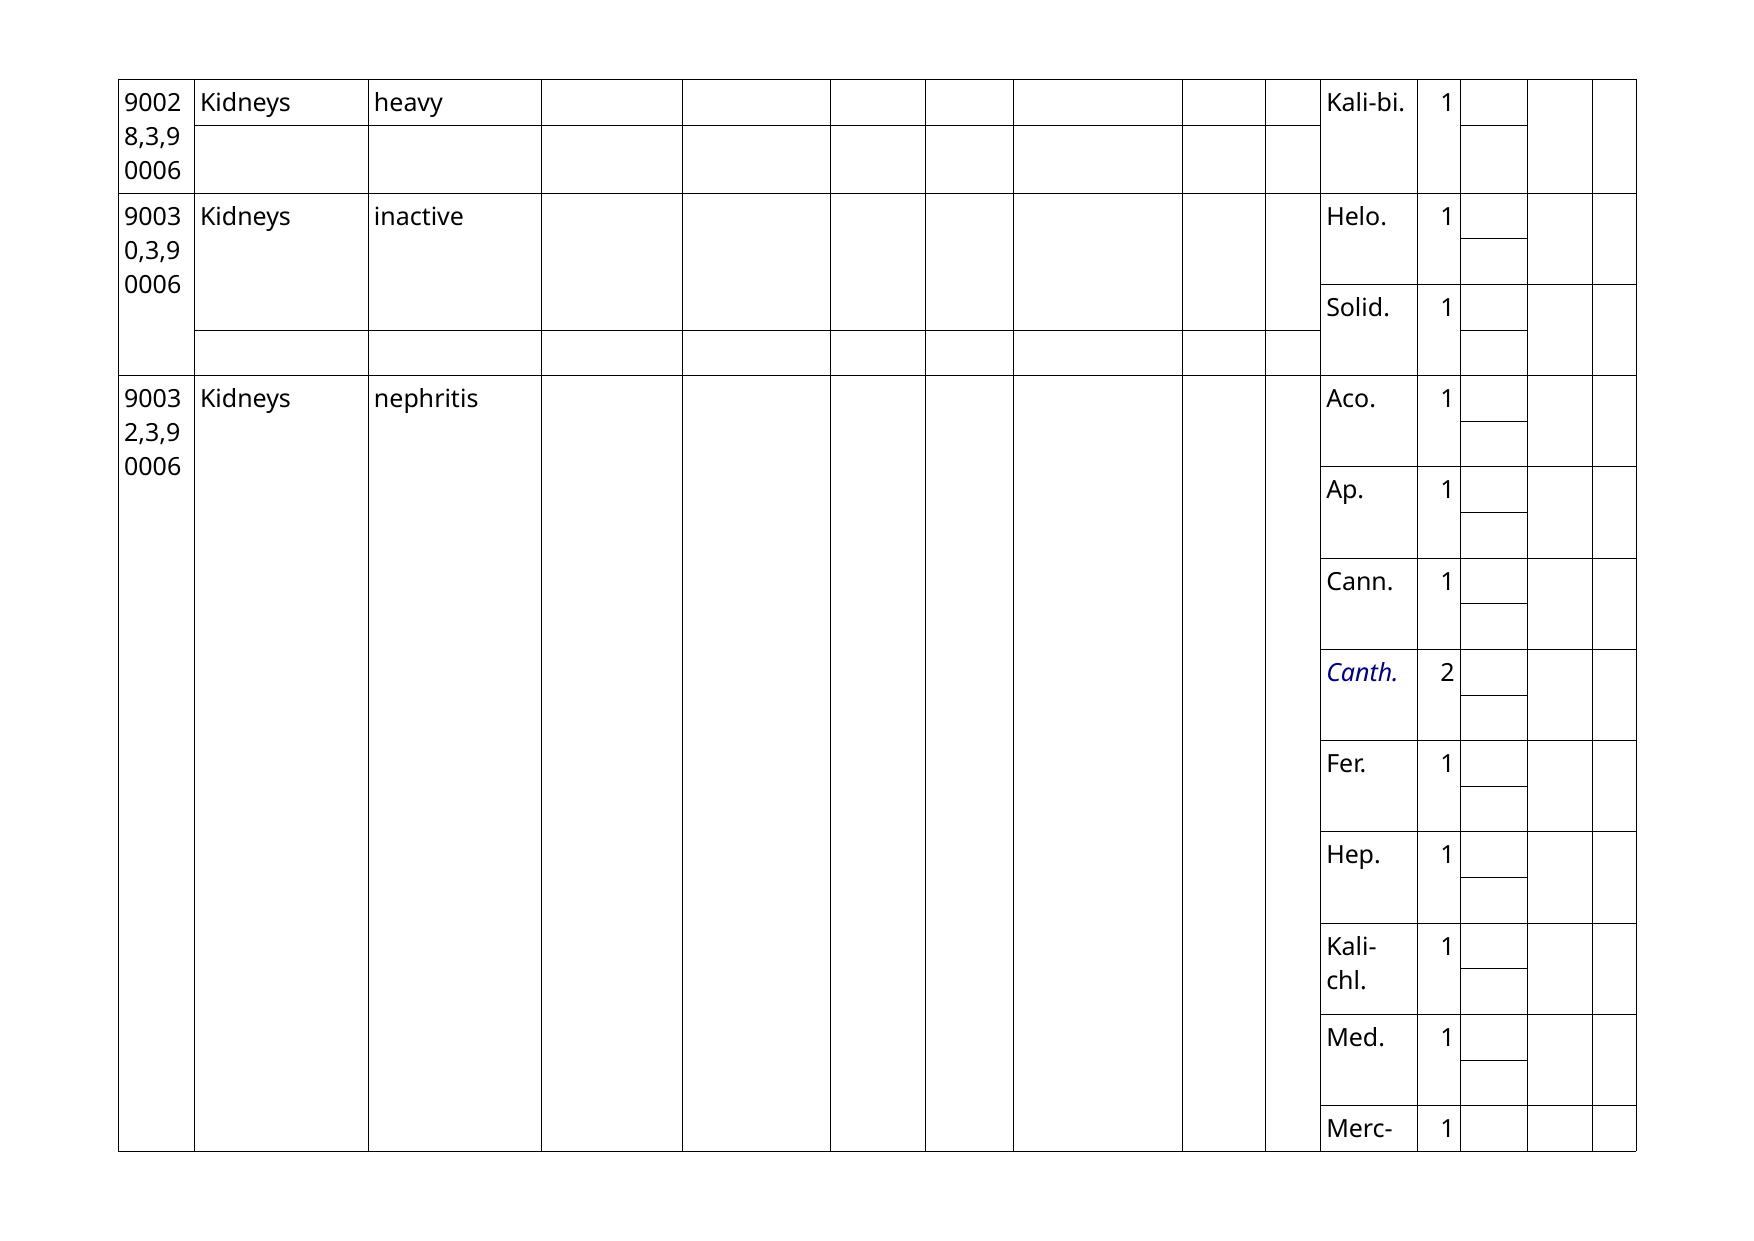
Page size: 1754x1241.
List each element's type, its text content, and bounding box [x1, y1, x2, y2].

table_cell 1 [1418, 285, 1460, 375]
table_cell [683, 331, 830, 375]
table_cell [542, 126, 682, 193]
table_cell [926, 194, 1013, 329]
table_cell [1461, 467, 1527, 512]
table_cell [1461, 969, 1527, 1014]
table_cell [1183, 126, 1265, 193]
table_cell Med. [1321, 1015, 1417, 1105]
table_cell [1593, 1106, 1636, 1151]
table_cell 90030,3,90006 [119, 194, 194, 375]
table_cell 1 [1418, 376, 1460, 466]
table_cell [926, 331, 1013, 375]
table_cell 1 [1418, 1015, 1460, 1105]
table_cell [1461, 376, 1527, 421]
table_cell Helo. [1321, 194, 1417, 284]
table_cell [1266, 194, 1320, 329]
table_cell Kidneys [195, 80, 368, 124]
table_cell [1461, 331, 1527, 375]
table_cell [1593, 467, 1636, 558]
table_cell [1461, 832, 1527, 877]
table_cell [831, 331, 925, 375]
table_cell Merc- [1321, 1106, 1417, 1151]
table_cell [1461, 1061, 1527, 1105]
table_cell [1266, 376, 1320, 1151]
table_cell [195, 126, 368, 193]
table_cell [1183, 194, 1265, 329]
table_cell [1528, 650, 1592, 740]
table_cell [1461, 924, 1527, 968]
table_cell Ap. [1321, 467, 1417, 558]
table_cell [1528, 1015, 1592, 1105]
table_cell 1 [1418, 832, 1460, 923]
table_cell [369, 331, 541, 375]
table_cell [1461, 80, 1527, 124]
table_cell [542, 331, 682, 375]
table_cell [1528, 467, 1592, 558]
table_cell 1 [1418, 194, 1460, 284]
table_cell 2 [1418, 650, 1460, 740]
table_cell [1014, 126, 1182, 193]
table_cell [1014, 80, 1182, 124]
table_cell 1 [1418, 1106, 1460, 1151]
table_cell [1528, 559, 1592, 649]
table_cell [831, 376, 925, 1151]
table_cell [1461, 422, 1527, 466]
table_cell [1461, 126, 1527, 193]
table_cell 1 [1418, 924, 1460, 1014]
table_cell [1461, 239, 1527, 284]
table_cell [1461, 604, 1527, 649]
table_cell [1461, 194, 1527, 238]
table_cell [1183, 376, 1265, 1151]
table_cell [1528, 376, 1592, 466]
table_cell [1461, 696, 1527, 740]
table_cell Kali-chl. [1321, 924, 1417, 1014]
table_cell [1266, 80, 1320, 124]
table_cell [1461, 1106, 1527, 1151]
table_cell [1266, 331, 1320, 375]
table_cell [1461, 559, 1527, 603]
table_cell [1528, 741, 1592, 831]
table_cell 1 [1418, 467, 1460, 558]
table_cell [1528, 285, 1592, 375]
table_cell [683, 80, 830, 124]
table_cell [1593, 1015, 1636, 1105]
table_cell [195, 331, 368, 375]
table_cell [1593, 194, 1636, 284]
table_cell [683, 194, 830, 329]
table_cell [1461, 787, 1527, 831]
table_cell [926, 126, 1013, 193]
table_cell [1266, 126, 1320, 193]
table_cell [542, 376, 682, 1151]
table_cell [1593, 285, 1636, 375]
table_cell Cann. [1321, 559, 1417, 649]
table_cell [926, 80, 1013, 124]
table_cell Kidneys [195, 376, 368, 1151]
table_cell Fer. [1321, 741, 1417, 831]
table_cell nephritis [369, 376, 541, 1151]
table_cell [1461, 650, 1527, 694]
table_cell [1593, 741, 1636, 831]
table_cell [1593, 559, 1636, 649]
table_cell [1461, 285, 1527, 329]
table_cell [1593, 376, 1636, 466]
table_cell [542, 194, 682, 329]
table_cell 90028,3,90006 [119, 80, 194, 193]
table_cell Solid. [1321, 285, 1417, 375]
table_cell 1 [1418, 559, 1460, 649]
table_cell 1 [1418, 741, 1460, 831]
table_cell [1593, 650, 1636, 740]
table_cell [1528, 832, 1592, 923]
table_cell [1593, 924, 1636, 1014]
table_cell [542, 80, 682, 124]
table_cell [1461, 878, 1527, 923]
table_cell [1014, 376, 1182, 1151]
table_cell [1593, 80, 1636, 193]
table_cell Aco. [1321, 376, 1417, 466]
table_cell [1528, 194, 1592, 284]
table_cell [1461, 1015, 1527, 1059]
table_cell [1528, 80, 1592, 193]
table_cell [1461, 741, 1527, 786]
table_cell [683, 376, 830, 1151]
table_cell Canth. [1321, 650, 1417, 740]
table_cell Kali-bi. [1321, 80, 1417, 193]
table_cell [831, 80, 925, 124]
table_cell [1014, 194, 1182, 329]
table_cell 90032,3,90006 [119, 376, 194, 1151]
table_cell Hep. [1321, 832, 1417, 923]
table_cell [926, 376, 1013, 1151]
table_cell 1 [1418, 80, 1460, 193]
table_cell [1461, 513, 1527, 558]
table_cell [831, 194, 925, 329]
table_cell [831, 126, 925, 193]
table_cell inactive [369, 194, 541, 329]
table_cell Kidneys [195, 194, 368, 329]
table_cell [369, 126, 541, 193]
table_cell [1528, 924, 1592, 1014]
table_cell [1183, 80, 1265, 124]
table_cell [1183, 331, 1265, 375]
table_cell [683, 126, 830, 193]
table_cell [1593, 832, 1636, 923]
table_cell heavy [369, 80, 541, 124]
table_cell [1014, 331, 1182, 375]
table_cell [1528, 1106, 1592, 1151]
